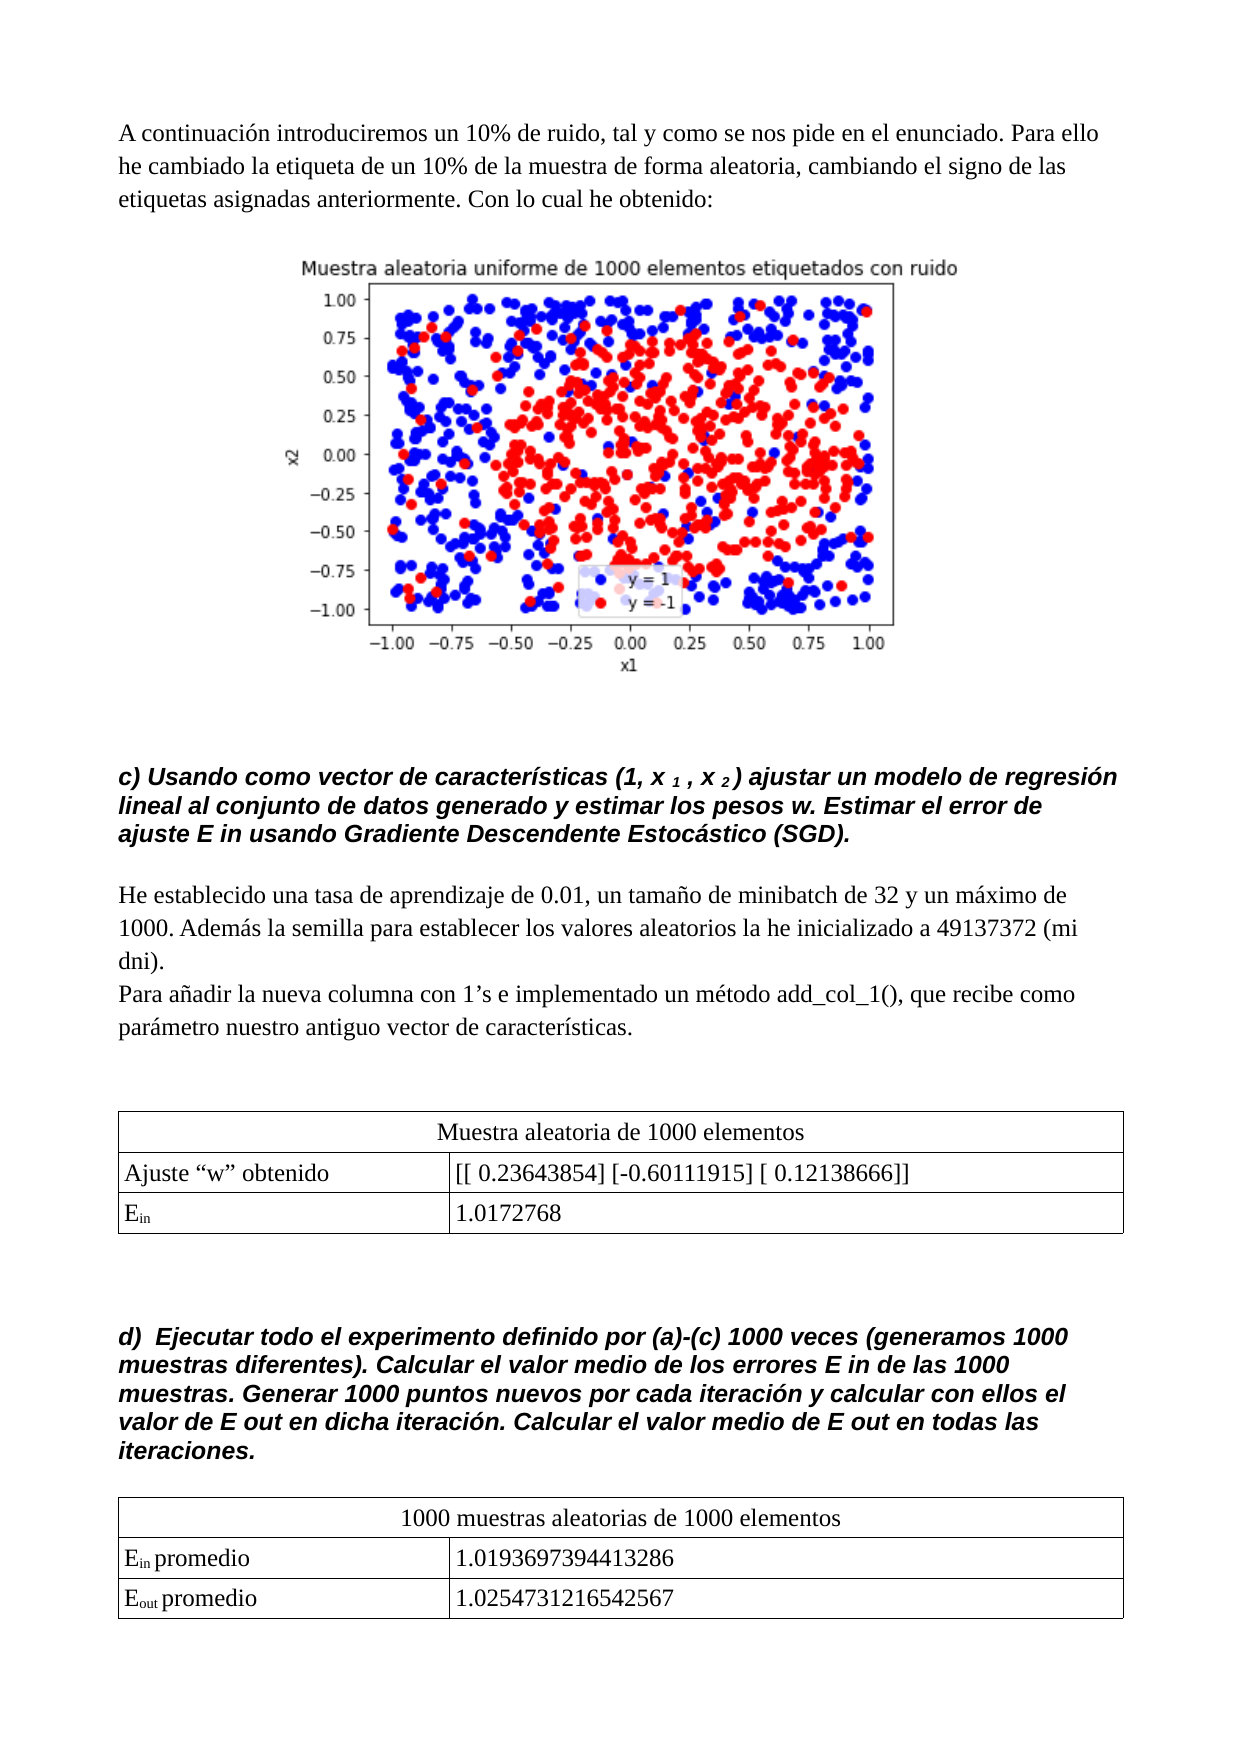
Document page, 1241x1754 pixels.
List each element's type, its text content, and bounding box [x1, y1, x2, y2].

text He establecido una tasa de aprendizaje de 0.01, un tamaño de minibatch de 32 y un máximo de 1000. Además la semilla para establecer los valores aleatorios la he inicializado a 49137372 (mi dni). [118, 880, 1122, 975]
text A continuación introduciremos un 10% de ruido, tal y como se nos pide en el enunciado. Para ello he cambiado la etiqueta de un 10% de la muestra de forma aleatoria, cambiando el signo de las etiquetas asignadas anteriormente. Con lo cual he obtenido: [118, 118, 1122, 213]
table_cell Ein promedio [119, 1538, 449, 1577]
table_cell [[ 0.23643854] [-0.60111915] [ 0.12138666]] [450, 1153, 1123, 1192]
table_header 1000 muestras aleatorias de 1000 elementos [119, 1498, 1123, 1537]
table_cell Ein [119, 1193, 449, 1232]
table_cell Ajuste “w” obtenido [119, 1153, 449, 1192]
picture [278, 241, 971, 684]
table_cell 1.0172768 [450, 1193, 1123, 1232]
subtitle d) Ejecutar todo el experimento definido por (a)-(c) 1000 veces (generamos 1000 muestras diferentes). Calcular el valor medio de los errores E in de las 1000 muestras. Generar 1000 puntos nuevos por cada iteración y calcular con ellos el valor de E out en dicha iteración. Calcular el valor medio de E out en todas las iteraciones. [118, 1322, 1122, 1464]
text Para añadir la nueva columna con 1’s e implementado un método add_col_1(), que recibe como parámetro nuestro antiguo vector de características. [118, 979, 1122, 1041]
subtitle c) Usando como vector de características (1, x 1 , x 2 ) ajustar un modelo de regresión lineal al conjunto de datos generado y estimar los pesos w. Estimar el error de ajuste E in usando Gradiente Descendente Estocástico (SGD). [118, 762, 1122, 848]
table_cell Eout promedio [119, 1579, 449, 1618]
table_header Muestra aleatoria de 1000 elementos [119, 1112, 1123, 1152]
table_cell 1.0254731216542567 [450, 1579, 1123, 1618]
table_cell 1.0193697394413286 [450, 1538, 1123, 1577]
